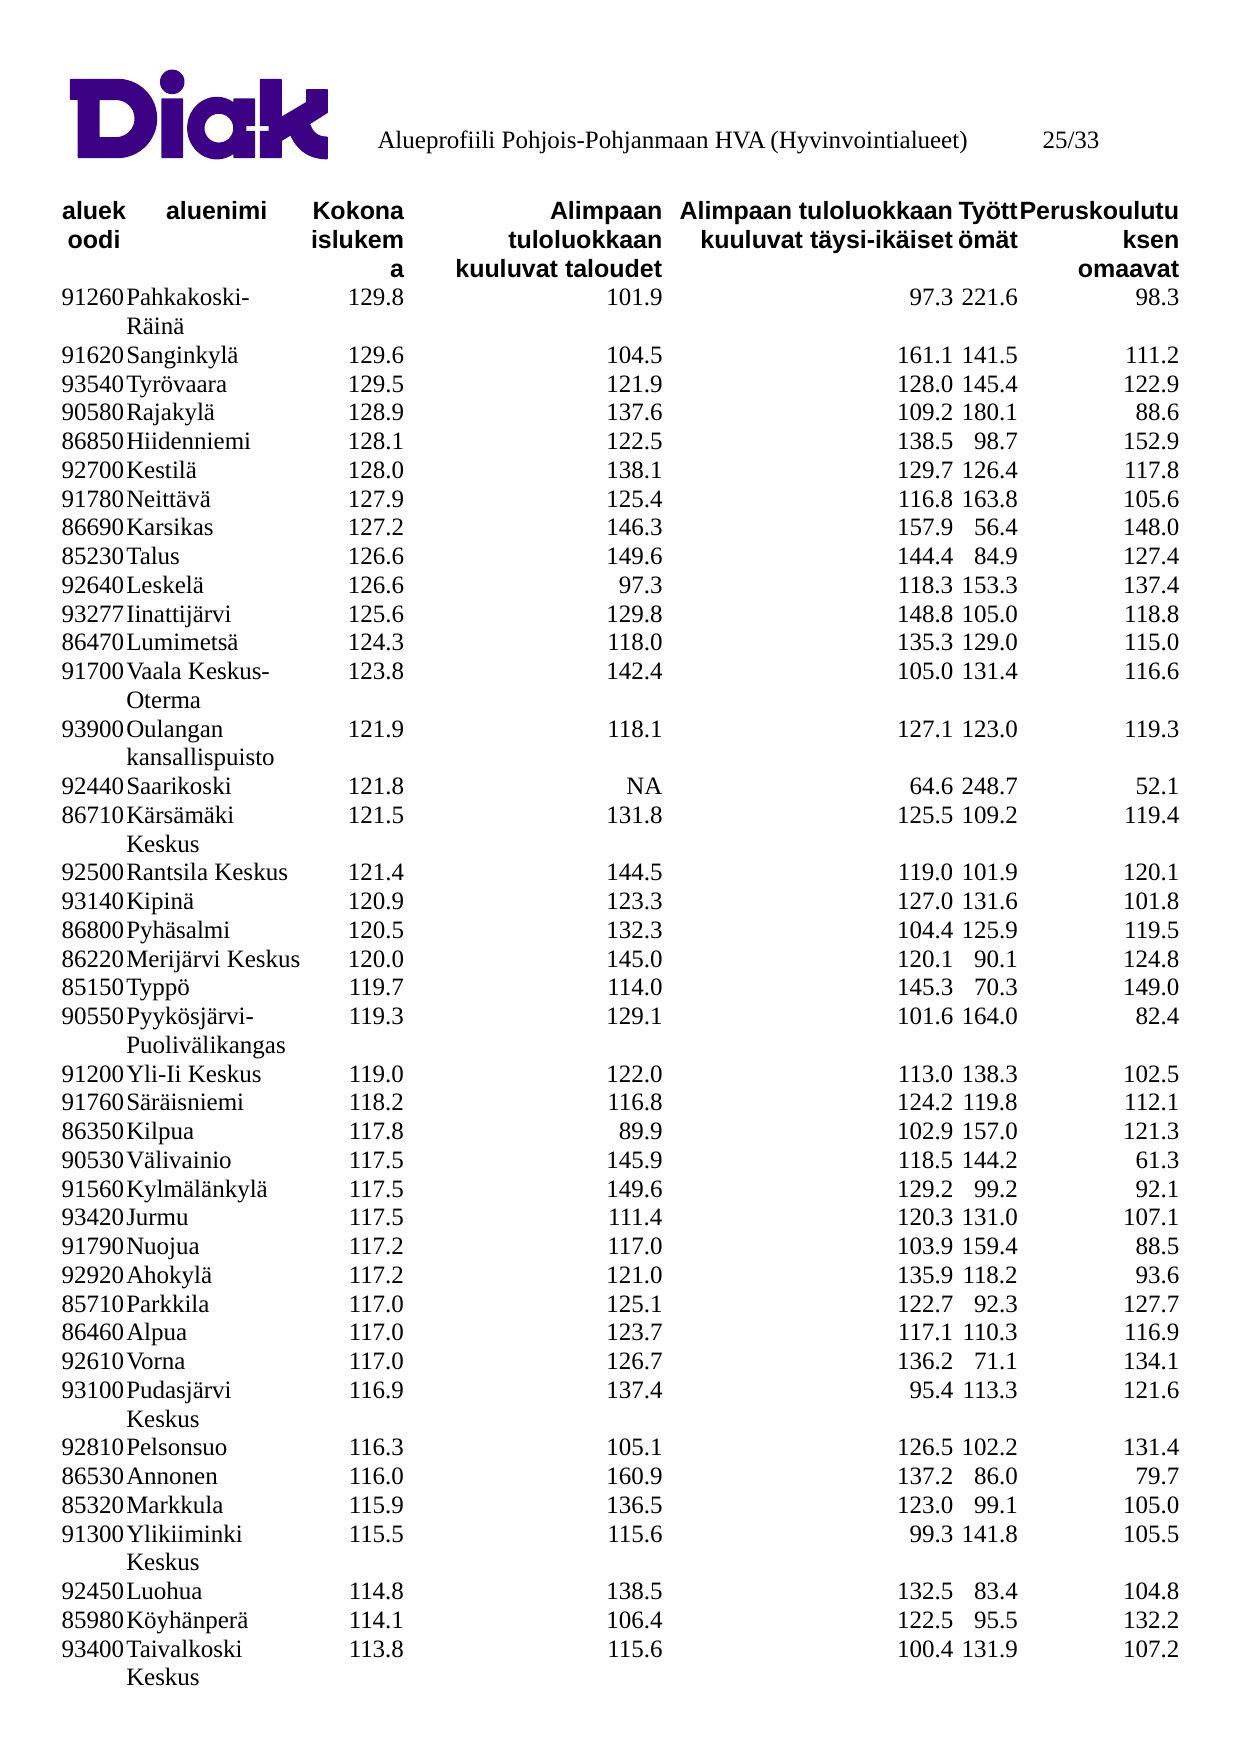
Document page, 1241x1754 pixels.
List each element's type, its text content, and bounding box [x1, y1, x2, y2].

table_cell 137.2 [662, 1461, 953, 1490]
table_cell Välivainio [126, 1145, 307, 1174]
table_cell 110.3 [953, 1318, 1017, 1346]
table_cell 83.4 [953, 1576, 1017, 1605]
table_cell 137.4 [404, 1375, 662, 1432]
table_cell Kilpua [126, 1116, 307, 1145]
table_cell 118.1 [404, 714, 662, 771]
table_cell 141.8 [953, 1519, 1017, 1576]
table_cell 79.7 [1018, 1461, 1179, 1490]
table_cell 129.2 [662, 1174, 953, 1202]
table_header Peruskoulutuksen omaavat [1018, 196, 1179, 282]
table_cell 105.0 [953, 599, 1017, 627]
table_cell 163.8 [953, 484, 1017, 512]
table_cell 123.0 [662, 1490, 953, 1519]
table_cell 122.5 [404, 426, 662, 455]
table_cell 180.1 [953, 398, 1017, 426]
table_cell 138.5 [404, 1576, 662, 1605]
table_cell 90.1 [953, 944, 1017, 972]
table_cell Köyhänperä [126, 1605, 307, 1634]
table_cell 117.0 [307, 1346, 404, 1375]
table_cell 127.7 [1018, 1289, 1179, 1317]
table_cell 129.8 [404, 599, 662, 627]
table_cell 120.9 [307, 886, 404, 915]
table_cell 91260 [61, 283, 126, 340]
table_cell 111.2 [1018, 340, 1179, 369]
table_cell Merijärvi Keskus [126, 944, 307, 972]
table_cell 129.1 [404, 1001, 662, 1059]
table_cell 105.0 [1018, 1490, 1179, 1519]
table_cell 119.0 [307, 1059, 404, 1087]
table_cell 98.3 [1018, 283, 1179, 340]
table_cell 127.0 [662, 886, 953, 915]
table_cell Karsikas [126, 513, 307, 541]
table_cell 112.1 [1018, 1088, 1179, 1116]
table_cell 128.9 [307, 398, 404, 426]
table_cell 115.9 [307, 1490, 404, 1519]
table_cell 116.9 [1018, 1318, 1179, 1346]
table_cell 159.4 [953, 1231, 1017, 1260]
table_cell 61.3 [1018, 1145, 1179, 1174]
table_cell 123.8 [307, 656, 404, 714]
table_cell 136.2 [662, 1346, 953, 1375]
table_cell 89.9 [404, 1116, 662, 1145]
table_cell 149.6 [404, 1174, 662, 1202]
table_cell 90550 [61, 1001, 126, 1059]
table_cell Tyrövaara [126, 369, 307, 397]
table_cell 84.9 [953, 541, 1017, 570]
table_cell Kylmälänkylä [126, 1174, 307, 1202]
table_cell Parkkila [126, 1289, 307, 1317]
table_cell 127.4 [1018, 541, 1179, 570]
table_cell 95.5 [953, 1605, 1017, 1634]
table_cell 70.3 [953, 973, 1017, 1001]
table_cell 123.0 [953, 714, 1017, 771]
table_cell 86.0 [953, 1461, 1017, 1490]
table_cell 119.5 [1018, 915, 1179, 944]
table_cell 92610 [61, 1346, 126, 1375]
table_cell 52.1 [1018, 771, 1179, 800]
table_cell 131.8 [404, 800, 662, 857]
table_cell Vorna [126, 1346, 307, 1375]
table_cell Kestilä [126, 455, 307, 484]
table_cell 91560 [61, 1174, 126, 1202]
table_cell 92810 [61, 1433, 126, 1461]
table_cell 129.5 [307, 369, 404, 397]
table_cell 144.5 [404, 858, 662, 886]
table_cell 142.4 [404, 656, 662, 714]
table_cell 105.0 [662, 656, 953, 714]
table_cell 127.9 [307, 484, 404, 512]
table_cell 115.5 [307, 1519, 404, 1576]
table_cell 137.4 [1018, 570, 1179, 599]
table_cell 125.5 [662, 800, 953, 857]
table_cell 92.1 [1018, 1174, 1179, 1202]
table_cell 86850 [61, 426, 126, 455]
table_cell 121.9 [307, 714, 404, 771]
table_cell 221.6 [953, 283, 1017, 340]
table_cell 86800 [61, 915, 126, 944]
table_cell 91790 [61, 1231, 126, 1260]
table_cell 129.0 [953, 628, 1017, 656]
table_cell 118.3 [662, 570, 953, 599]
table_cell 86530 [61, 1461, 126, 1490]
table_cell 92.3 [953, 1289, 1017, 1317]
table_cell Oulangan kansallispuisto [126, 714, 307, 771]
table_cell 124.3 [307, 628, 404, 656]
table_cell 56.4 [953, 513, 1017, 541]
table_cell Lumimetsä [126, 628, 307, 656]
table_cell Taivalkoski Keskus [126, 1634, 307, 1691]
table_cell Typpö [126, 973, 307, 1001]
table_cell 149.6 [404, 541, 662, 570]
table_cell 118.5 [662, 1145, 953, 1174]
table_header Alimpaan tuloluokkaan kuuluvat taloudet [404, 196, 662, 282]
table_cell 129.8 [307, 283, 404, 340]
table_cell 248.7 [953, 771, 1017, 800]
table_cell 90580 [61, 398, 126, 426]
table_cell 92920 [61, 1260, 126, 1289]
table_cell 91700 [61, 656, 126, 714]
table_cell 98.7 [953, 426, 1017, 455]
table_cell 119.8 [953, 1088, 1017, 1116]
table_cell 125.1 [404, 1289, 662, 1317]
table_cell 114.8 [307, 1576, 404, 1605]
table_cell 119.0 [662, 858, 953, 886]
table_cell Ylikiiminki Keskus [126, 1519, 307, 1576]
table_cell 93140 [61, 886, 126, 915]
table_cell 132.3 [404, 915, 662, 944]
table_cell 95.4 [662, 1375, 953, 1432]
table_cell 90530 [61, 1145, 126, 1174]
table_cell 117.5 [307, 1203, 404, 1231]
table_cell 93100 [61, 1375, 126, 1432]
table_cell 145.3 [662, 973, 953, 1001]
table_cell 136.5 [404, 1490, 662, 1519]
table_cell 115.6 [404, 1519, 662, 1576]
table_header aluenimi [126, 196, 307, 282]
table_cell 120.0 [307, 944, 404, 972]
table_cell 85710 [61, 1289, 126, 1317]
table_cell 102.2 [953, 1433, 1017, 1461]
table_cell 131.9 [953, 1634, 1017, 1691]
table_cell 93900 [61, 714, 126, 771]
table_cell 160.9 [404, 1461, 662, 1490]
table_cell 86220 [61, 944, 126, 972]
table_cell 149.0 [1018, 973, 1179, 1001]
table_cell Pyykösjärvi-Puolivälikangas [126, 1001, 307, 1059]
table_cell 122.5 [662, 1605, 953, 1634]
table_cell 131.6 [953, 886, 1017, 915]
table_cell Pudasjärvi Keskus [126, 1375, 307, 1432]
table_cell 153.3 [953, 570, 1017, 599]
table_cell 148.8 [662, 599, 953, 627]
table_cell 144.4 [662, 541, 953, 570]
table_cell 86710 [61, 800, 126, 857]
table_cell 117.2 [307, 1260, 404, 1289]
table_cell 118.0 [404, 628, 662, 656]
table_cell 128.1 [307, 426, 404, 455]
table_cell 121.6 [1018, 1375, 1179, 1432]
table_cell 102.9 [662, 1116, 953, 1145]
table_cell Nuojua [126, 1231, 307, 1260]
table_cell 132.2 [1018, 1605, 1179, 1634]
table_cell Sanginkylä [126, 340, 307, 369]
table_cell Vaala Keskus-Oterma [126, 656, 307, 714]
table_cell 109.2 [662, 398, 953, 426]
table_cell 105.1 [404, 1433, 662, 1461]
table_cell 86690 [61, 513, 126, 541]
table_cell 119.3 [1018, 714, 1179, 771]
table_cell 161.1 [662, 340, 953, 369]
table_cell 122.0 [404, 1059, 662, 1087]
table_cell 138.1 [404, 455, 662, 484]
table_cell Alpua [126, 1318, 307, 1346]
table_cell 128.0 [662, 369, 953, 397]
table_cell 121.0 [404, 1260, 662, 1289]
table_cell Kärsämäki Keskus [126, 800, 307, 857]
table_cell Neittävä [126, 484, 307, 512]
table_cell 120.1 [662, 944, 953, 972]
table_cell 117.0 [404, 1231, 662, 1260]
table_cell 117.8 [1018, 455, 1179, 484]
table_cell 97.3 [404, 570, 662, 599]
table_cell 131.4 [1018, 1433, 1179, 1461]
table_cell 86470 [61, 628, 126, 656]
table_cell 115.0 [1018, 628, 1179, 656]
table_cell 85230 [61, 541, 126, 570]
table_cell Talus [126, 541, 307, 570]
table_cell 120.3 [662, 1203, 953, 1231]
table_cell 114.0 [404, 973, 662, 1001]
table_cell 93540 [61, 369, 126, 397]
table_cell 103.9 [662, 1231, 953, 1260]
table_header Työttömät [953, 196, 1017, 282]
table_cell 137.6 [404, 398, 662, 426]
table_cell Säräisniemi [126, 1088, 307, 1116]
table_cell 121.5 [307, 800, 404, 857]
table_cell 125.6 [307, 599, 404, 627]
table_cell 117.1 [662, 1318, 953, 1346]
table_cell 152.9 [1018, 426, 1179, 455]
table_cell 104.8 [1018, 1576, 1179, 1605]
table_cell Yli-Ii Keskus [126, 1059, 307, 1087]
table_cell 85320 [61, 1490, 126, 1519]
table_cell 91760 [61, 1088, 126, 1116]
table_cell Rajakylä [126, 398, 307, 426]
table_cell 91200 [61, 1059, 126, 1087]
table_header aluekoodi [61, 196, 126, 282]
table_cell 91780 [61, 484, 126, 512]
table_cell Pyhäsalmi [126, 915, 307, 944]
table_cell 117.2 [307, 1231, 404, 1260]
table_cell 92640 [61, 570, 126, 599]
table_cell 92500 [61, 858, 126, 886]
table_cell 93420 [61, 1203, 126, 1231]
table_cell 126.5 [662, 1433, 953, 1461]
table_cell 122.7 [662, 1289, 953, 1317]
table_cell Hiidenniemi [126, 426, 307, 455]
table_cell 146.3 [404, 513, 662, 541]
table_cell 116.3 [307, 1433, 404, 1461]
table_cell 91620 [61, 340, 126, 369]
table_cell 131.0 [953, 1203, 1017, 1231]
table_cell 144.2 [953, 1145, 1017, 1174]
table_cell 120.5 [307, 915, 404, 944]
table_cell 132.5 [662, 1576, 953, 1605]
table_cell 97.3 [662, 283, 953, 340]
table_cell 135.9 [662, 1260, 953, 1289]
table_cell 121.8 [307, 771, 404, 800]
table_cell 113.8 [307, 1634, 404, 1691]
table_cell Iinattijärvi [126, 599, 307, 627]
table_cell 119.3 [307, 1001, 404, 1059]
table_cell 99.2 [953, 1174, 1017, 1202]
table_cell Pahkakoski-Räinä [126, 283, 307, 340]
table_cell 157.0 [953, 1116, 1017, 1145]
table_cell Luohua [126, 1576, 307, 1605]
table_cell 111.4 [404, 1203, 662, 1231]
table_cell 104.5 [404, 340, 662, 369]
table_cell 91300 [61, 1519, 126, 1576]
table_cell 99.3 [662, 1519, 953, 1576]
table_cell Leskelä [126, 570, 307, 599]
table_cell 107.2 [1018, 1634, 1179, 1691]
table_cell 128.0 [307, 455, 404, 484]
table_cell Pelsonsuo [126, 1433, 307, 1461]
table_cell 121.9 [404, 369, 662, 397]
table_cell 109.2 [953, 800, 1017, 857]
table_cell 145.4 [953, 369, 1017, 397]
table_cell 117.5 [307, 1174, 404, 1202]
table_cell 116.8 [404, 1088, 662, 1116]
table_cell 148.0 [1018, 513, 1179, 541]
table_cell 138.5 [662, 426, 953, 455]
table_cell 145.9 [404, 1145, 662, 1174]
table_cell 113.0 [662, 1059, 953, 1087]
table_cell 117.0 [307, 1289, 404, 1317]
table_cell 138.3 [953, 1059, 1017, 1087]
table_cell 105.6 [1018, 484, 1179, 512]
table_cell Kipinä [126, 886, 307, 915]
table_cell 71.1 [953, 1346, 1017, 1375]
table_cell 93.6 [1018, 1260, 1179, 1289]
table_cell 116.9 [307, 1375, 404, 1432]
table_cell 117.5 [307, 1145, 404, 1174]
table_cell Ahokylä [126, 1260, 307, 1289]
table_cell 85980 [61, 1605, 126, 1634]
table_cell 92700 [61, 455, 126, 484]
table_cell Saarikoski [126, 771, 307, 800]
table_cell 82.4 [1018, 1001, 1179, 1059]
table_cell 101.9 [404, 283, 662, 340]
table_cell 117.0 [307, 1318, 404, 1346]
table_cell 101.8 [1018, 886, 1179, 915]
table_cell 119.7 [307, 973, 404, 1001]
table_header Alimpaan tuloluokkaan kuuluvat täysi-ikäiset [662, 196, 953, 282]
table_cell 129.7 [662, 455, 953, 484]
table_cell 92440 [61, 771, 126, 800]
table_cell 102.5 [1018, 1059, 1179, 1087]
table_cell 93400 [61, 1634, 126, 1691]
table_cell 126.6 [307, 541, 404, 570]
table_cell 131.4 [953, 656, 1017, 714]
table_cell 129.6 [307, 340, 404, 369]
table_cell 127.1 [662, 714, 953, 771]
table_cell NA [404, 771, 662, 800]
table_cell 118.2 [307, 1088, 404, 1116]
table_cell 116.8 [662, 484, 953, 512]
table_cell 64.6 [662, 771, 953, 800]
table_cell 124.8 [1018, 944, 1179, 972]
table_cell 105.5 [1018, 1519, 1179, 1576]
table_cell 116.6 [1018, 656, 1179, 714]
table_cell 134.1 [1018, 1346, 1179, 1375]
table_cell 101.9 [953, 858, 1017, 886]
table_cell 120.1 [1018, 858, 1179, 886]
table_cell 85150 [61, 973, 126, 1001]
table_cell 164.0 [953, 1001, 1017, 1059]
table_cell 157.9 [662, 513, 953, 541]
table_cell 119.4 [1018, 800, 1179, 857]
table_cell Markkula [126, 1490, 307, 1519]
table_cell 126.6 [307, 570, 404, 599]
table_cell Jurmu [126, 1203, 307, 1231]
table_cell 106.4 [404, 1605, 662, 1634]
table_cell 115.6 [404, 1634, 662, 1691]
table_cell 116.0 [307, 1461, 404, 1490]
table_cell 127.2 [307, 513, 404, 541]
table_cell 101.6 [662, 1001, 953, 1059]
table_cell 118.8 [1018, 599, 1179, 627]
table_cell 104.4 [662, 915, 953, 944]
table_cell 86460 [61, 1318, 126, 1346]
table_cell 141.5 [953, 340, 1017, 369]
table_cell 125.9 [953, 915, 1017, 944]
table_cell 123.7 [404, 1318, 662, 1346]
table_cell 93277 [61, 599, 126, 627]
table_cell 121.3 [1018, 1116, 1179, 1145]
table_cell 92450 [61, 1576, 126, 1605]
table_cell 121.4 [307, 858, 404, 886]
table_cell Annonen [126, 1461, 307, 1490]
table_cell 113.3 [953, 1375, 1017, 1432]
table_cell 125.4 [404, 484, 662, 512]
table_cell 118.2 [953, 1260, 1017, 1289]
table_cell 126.4 [953, 455, 1017, 484]
table_cell 145.0 [404, 944, 662, 972]
table_cell 88.5 [1018, 1231, 1179, 1260]
table_cell 99.1 [953, 1490, 1017, 1519]
table_cell 88.6 [1018, 398, 1179, 426]
table_cell 117.8 [307, 1116, 404, 1145]
table_header Kokonaislukema [307, 196, 404, 282]
table_cell Rantsila Keskus [126, 858, 307, 886]
table_cell 100.4 [662, 1634, 953, 1691]
table_cell 126.7 [404, 1346, 662, 1375]
table_cell 86350 [61, 1116, 126, 1145]
table_cell 135.3 [662, 628, 953, 656]
table_cell 122.9 [1018, 369, 1179, 397]
table_cell 123.3 [404, 886, 662, 915]
table_cell 107.1 [1018, 1203, 1179, 1231]
table_cell 124.2 [662, 1088, 953, 1116]
table_cell 114.1 [307, 1605, 404, 1634]
